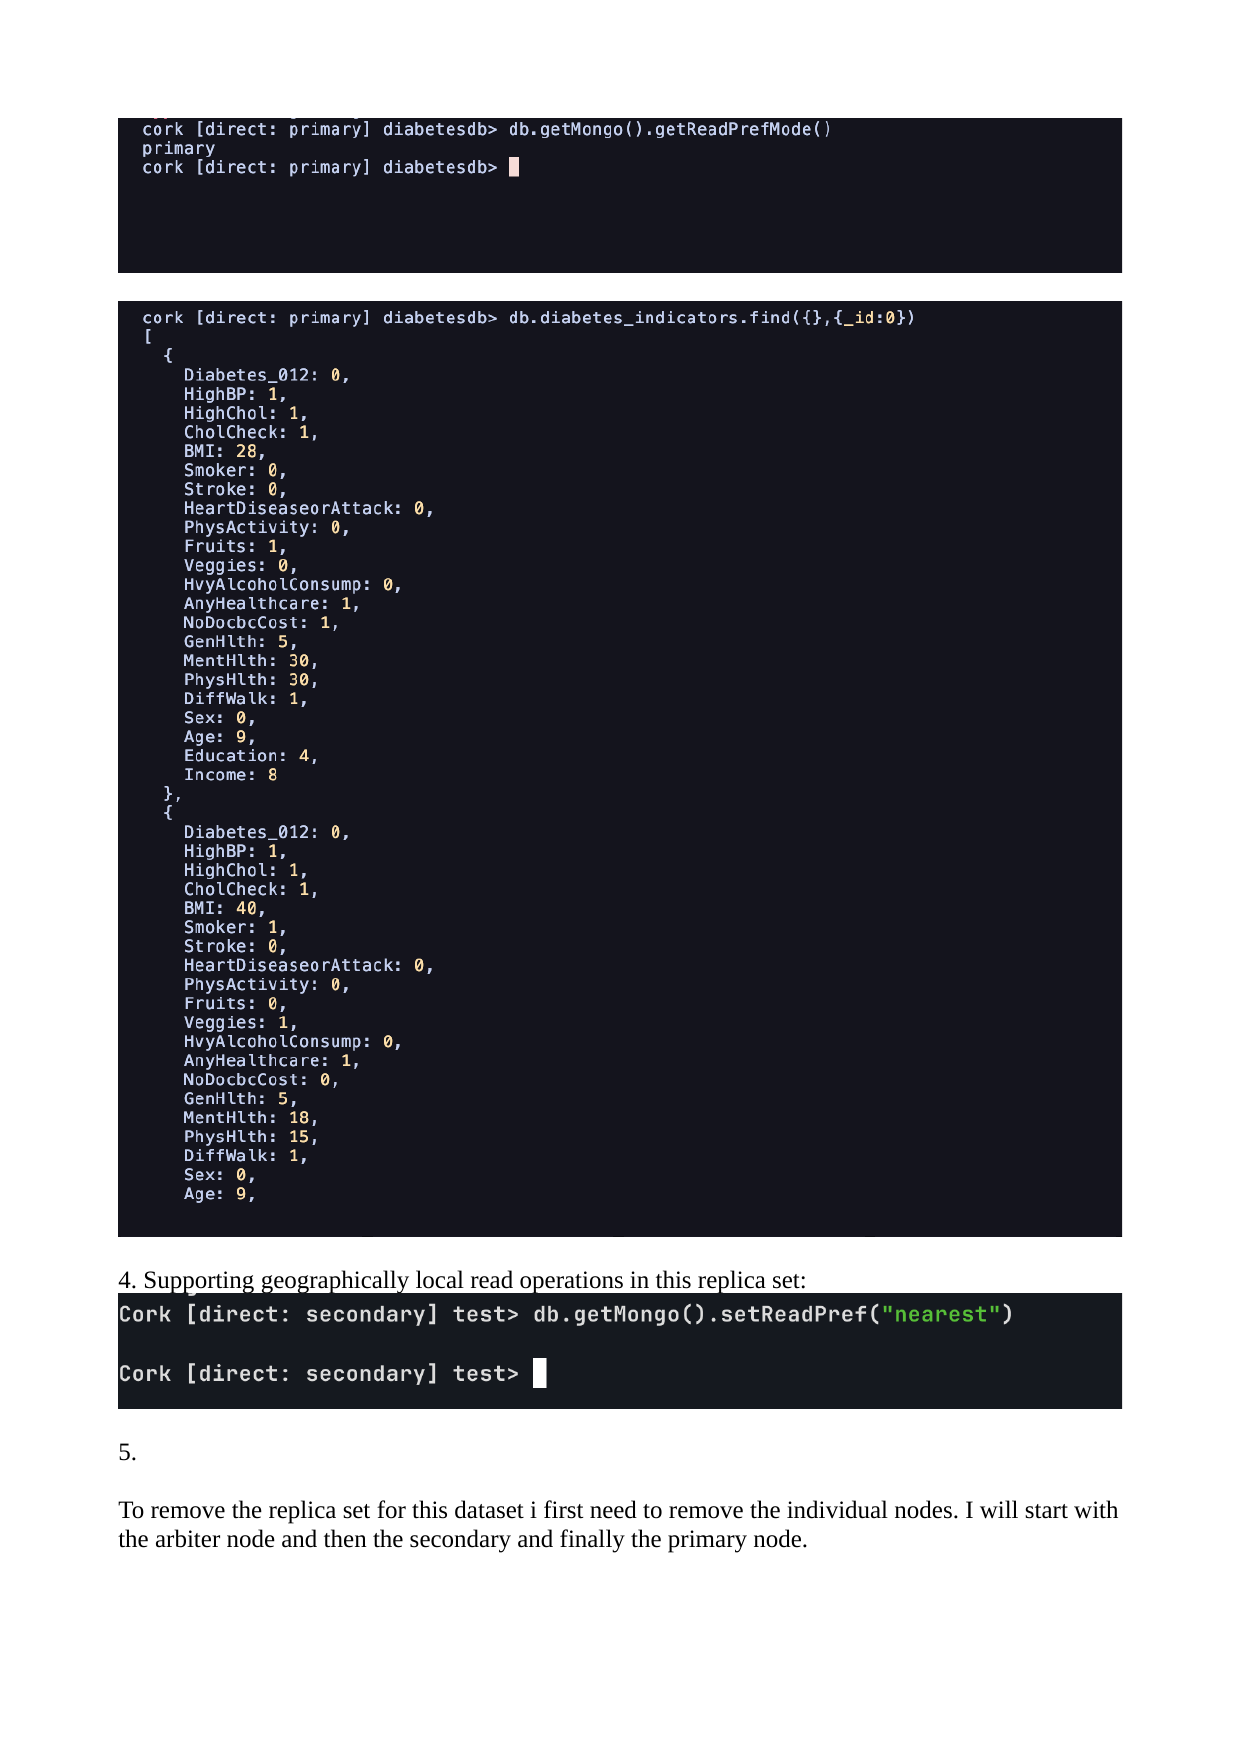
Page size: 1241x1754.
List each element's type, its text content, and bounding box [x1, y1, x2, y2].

text To remove the replica set for this dataset i first need to remove the individual nodes. I will start with the arbiter node and then the secondary and finally the primary node. [118, 1495, 1122, 1552]
picture [118, 1293, 1123, 1409]
picture [118, 301, 1123, 1237]
text 4. Supporting geographically local read operations in this replica set: [118, 1265, 1122, 1293]
text 5. [118, 1437, 1122, 1466]
picture [118, 118, 1123, 273]
